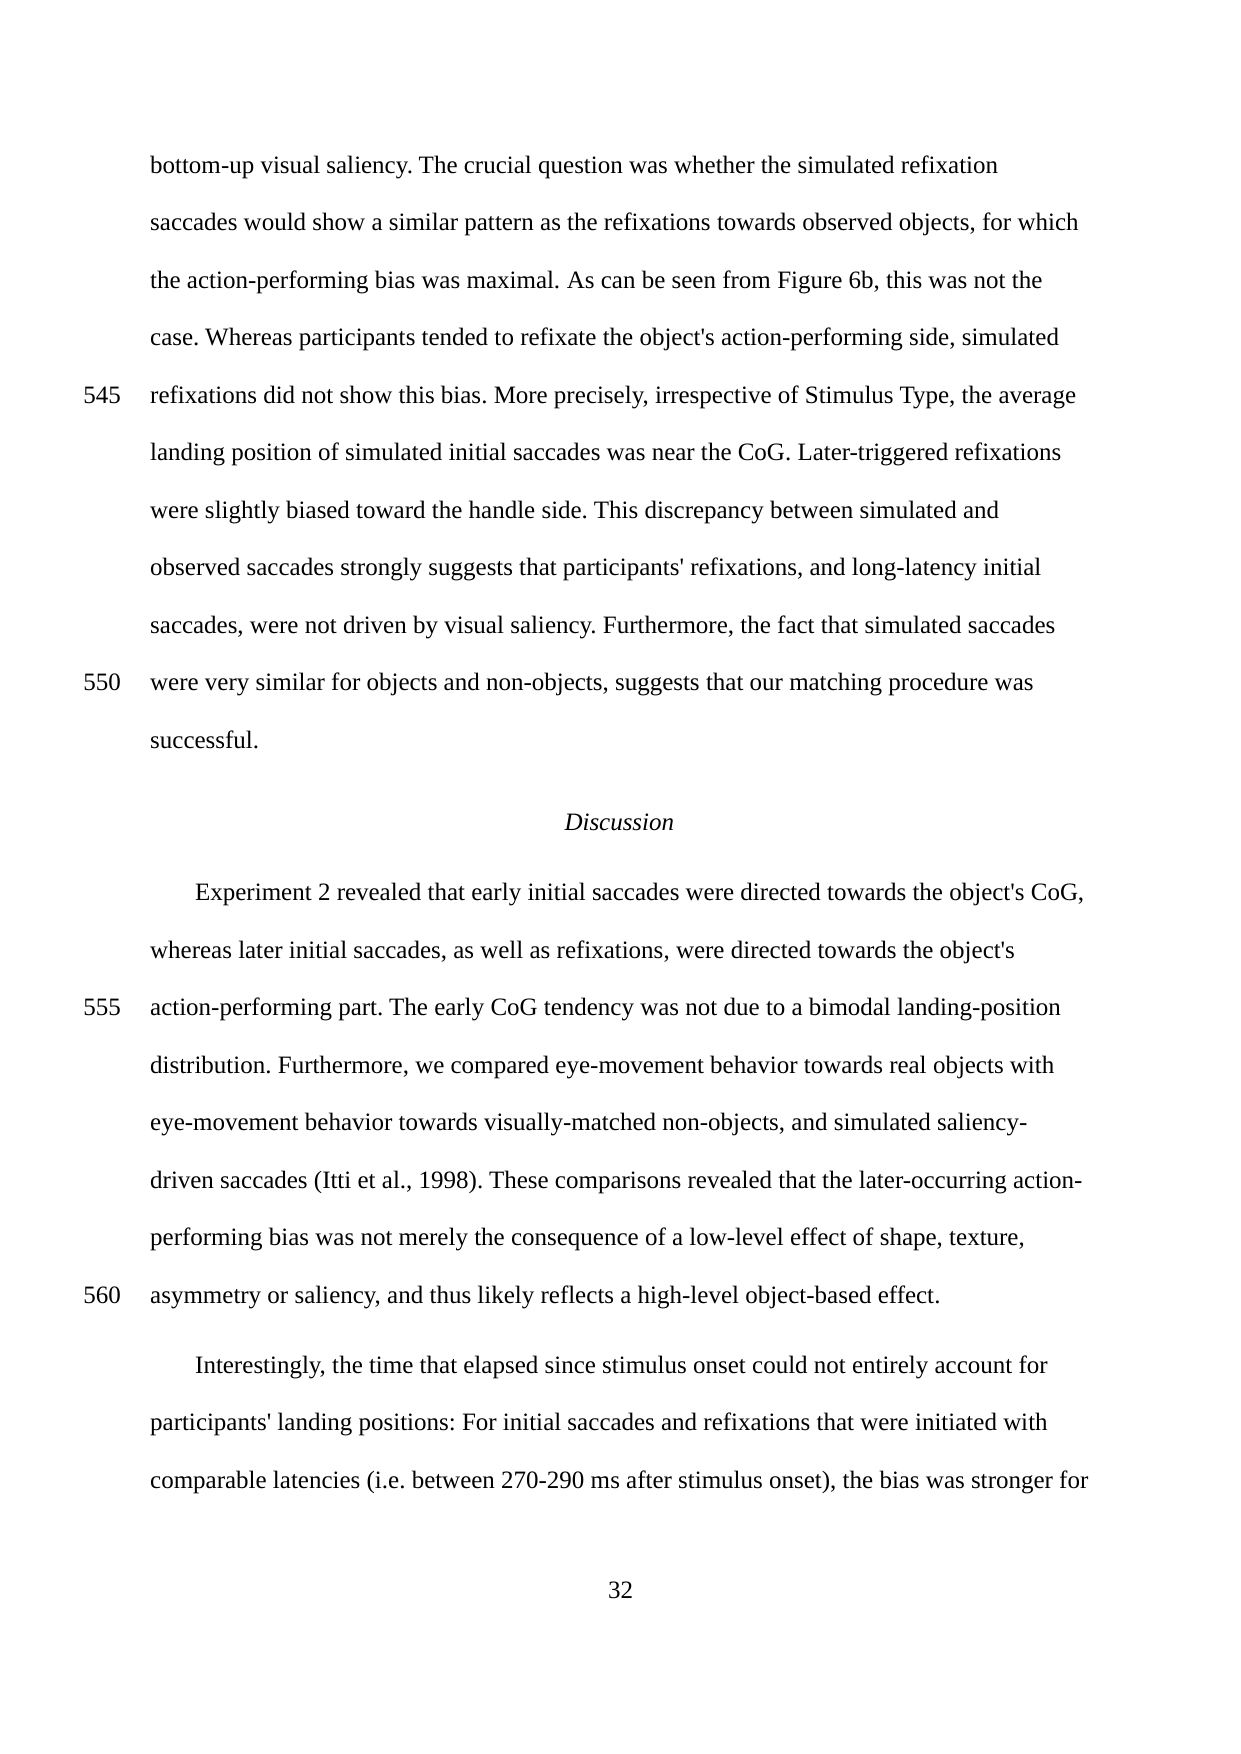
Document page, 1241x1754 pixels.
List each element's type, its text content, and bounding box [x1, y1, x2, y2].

text bottom-up visual saliency. The crucial question was whether the simulated refixation saccades would show a similar pattern as the refixations towards observed objects, for which the action-performing bias was maximal. As can be seen from Figure 6b, this was not the case. Whereas participants tended to refixate the object's action-performing side, simulated refixations did not show this bias. More precisely, irrespective of Stimulus Type, the average landing position of simulated initial saccades was near the CoG. Later-triggered refixations were slightly biased toward the handle side. This discrepancy between simulated and observed saccades strongly suggests that participants' refixations, and long-latency initial saccades, were not driven by visual saliency. Furthermore, the fact that simulated saccades were very similar for objects and non-objects, suggests that our matching procedure was successful. [150, 150, 1091, 754]
subtitle Discussion [150, 807, 1091, 836]
text Experiment 2 revealed that early initial saccades were directed towards the object's CoG, whereas later initial saccades, as well as refixations, were directed towards the object's action-performing part. The early CoG tendency was not due to a bimodal landing-position distribution. Furthermore, we compared eye-movement behavior towards real objects with eye-movement behavior towards visually-matched non-objects, and simulated saliency-driven saccades (Itti et al., 1998). These comparisons revealed that the later-occurring action-performing bias was not merely the consequence of a low-level effect of shape, texture, asymmetry or saliency, and thus likely reflects a high-level object-based effect. [150, 877, 1091, 1309]
text Interestingly, the time that elapsed since stimulus onset could not entirely account for participants' landing positions: For initial saccades and refixations that were initiated with comparable latencies (i.e. between 270-290 ms after stimulus onset), the bias was stronger for [150, 1350, 1091, 1494]
